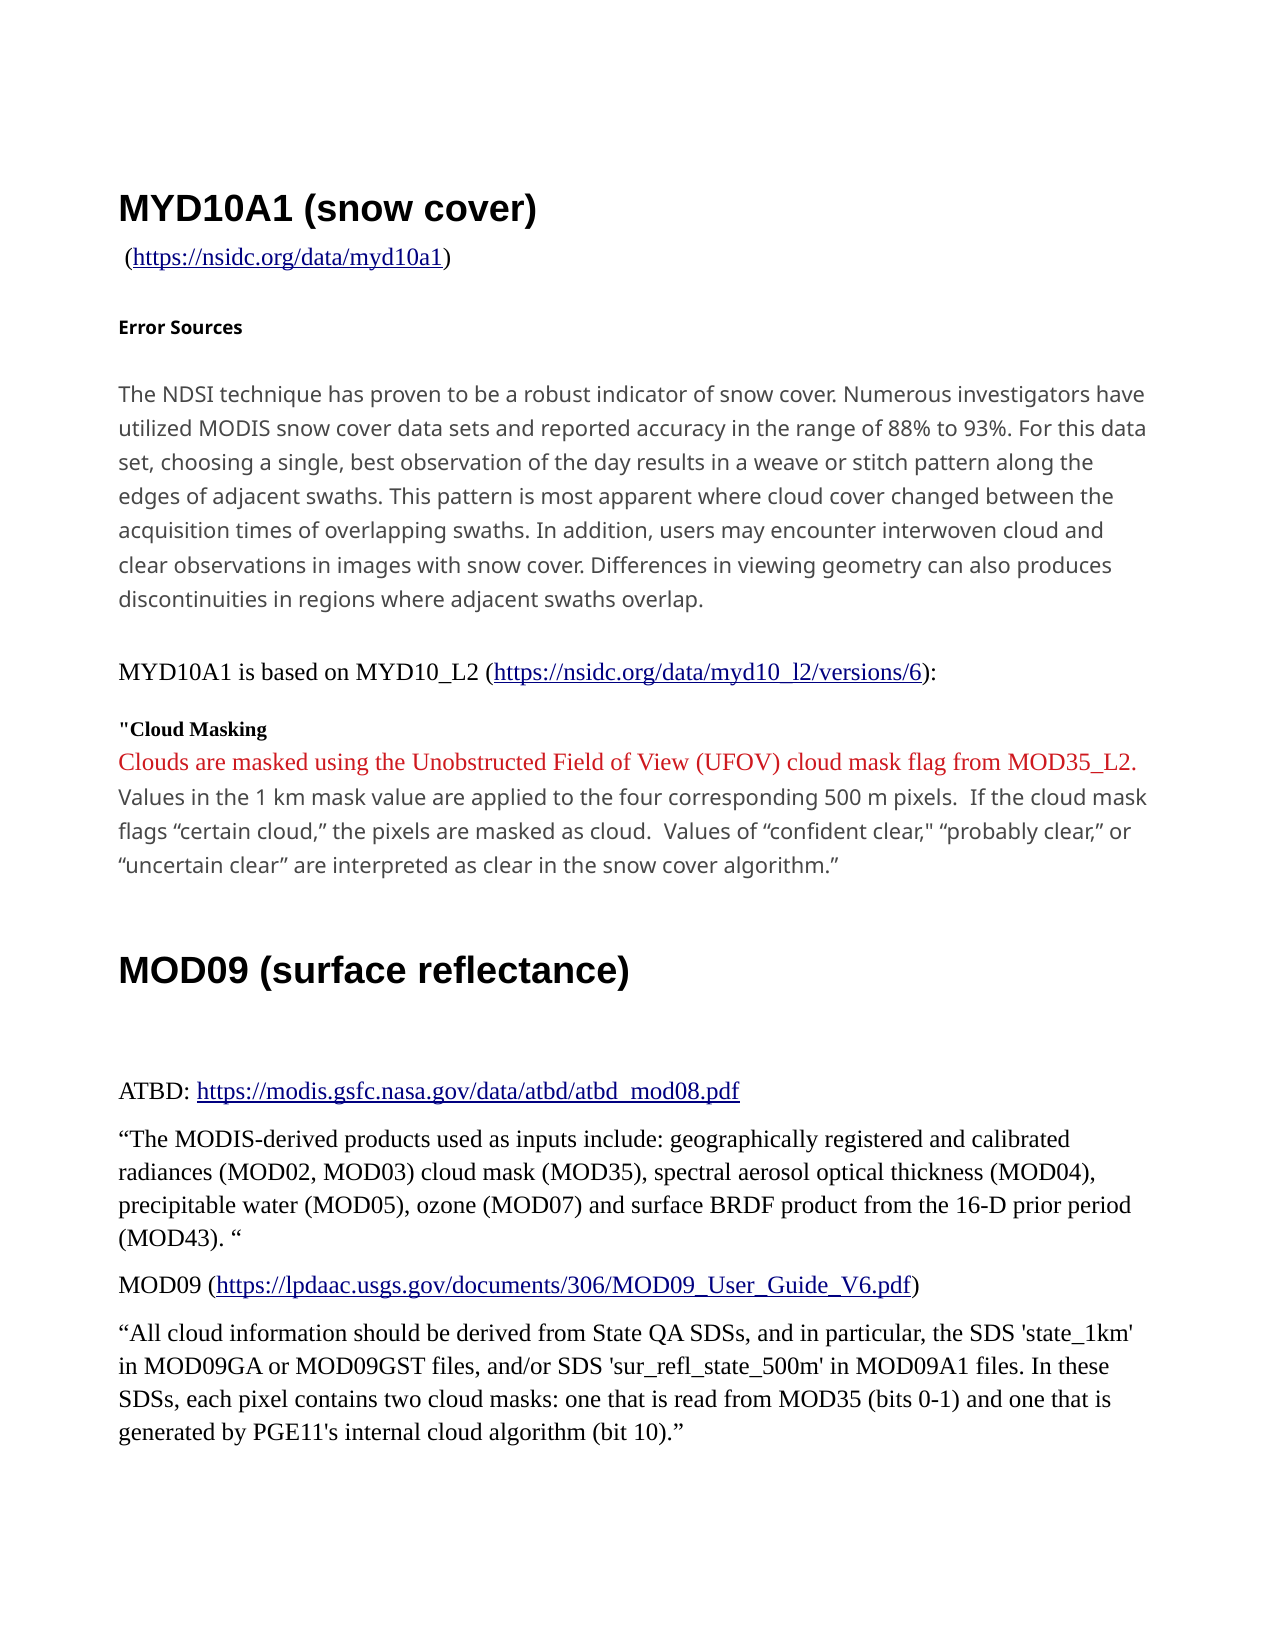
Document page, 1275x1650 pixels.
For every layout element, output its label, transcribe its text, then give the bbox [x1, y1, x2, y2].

subtitle MYD10A1 (snow cover) [118, 186, 1157, 229]
text Clouds are masked using the Unobstructed Field of View (UFOV) cloud mask flag from MOD35_L2. Values in the 1 km mask value are applied to the four corresponding 500 m pixels. If the cloud mask flags “certain cloud,” the pixels are masked as cloud. Values of “confident clear," “probably clear,” or “uncertain clear” are interpreted as clear in the snow cover algorithm.” [118, 747, 1157, 880]
text (https://nsidc.org/data/myd10a1) [118, 242, 1157, 271]
text The NDSI technique has proven to be a robust indicator of snow cover. Numerous investigators have utilized MODIS snow cover data sets and reported accuracy in the range of 88% to 93%. For this data set, choosing a single, best observation of the day results in a weave or stitch pattern along the edges of adjacent swaths. This pattern is most apparent where cloud cover changed between the acquisition times of overlapping swaths. In addition, users may encounter interwoven cloud and clear observations in images with snow cover. Differences in viewing geometry can also produces discontinuities in regions where adjacent swaths overlap. [118, 379, 1157, 613]
text MYD10A1 is based on MYD10_L2 (https://nsidc.org/data/myd10_l2/versions/6): [118, 657, 1157, 686]
subtitle "Cloud Masking [118, 717, 1157, 741]
text “All cloud information should be derived from State QA SDSs, and in particular, the SDS 'state_1km' in MOD09GA or MOD09GST files, and/or SDS 'sur_refl_state_500m' in MOD09A1 files. In these SDSs, each pixel contains two cloud masks: one that is read from MOD35 (bits 0-1) and one that is generated by PGE11's internal cloud algorithm (bit 10).” [118, 1318, 1157, 1446]
subtitle MOD09 (surface reflectance) [118, 948, 1157, 992]
text “The MODIS-derived products used as inputs include: geographically registered and calibrated radiances (MOD02, MOD03) cloud mask (MOD35), spectral aerosol optical thickness (MOD04), precipitable water (MOD05), ozone (MOD07) and surface BRDF product from the 16-D prior period (MOD43). “ [118, 1124, 1157, 1252]
text MOD09 (https://lpdaac.usgs.gov/documents/306/MOD09_User_Guide_V6.pdf) [118, 1271, 1157, 1299]
subtitle Error Sources [118, 314, 1157, 340]
text ATBD: https://modis.gsfc.nasa.gov/data/atbd/atbd_mod08.pdf [118, 1076, 1157, 1105]
